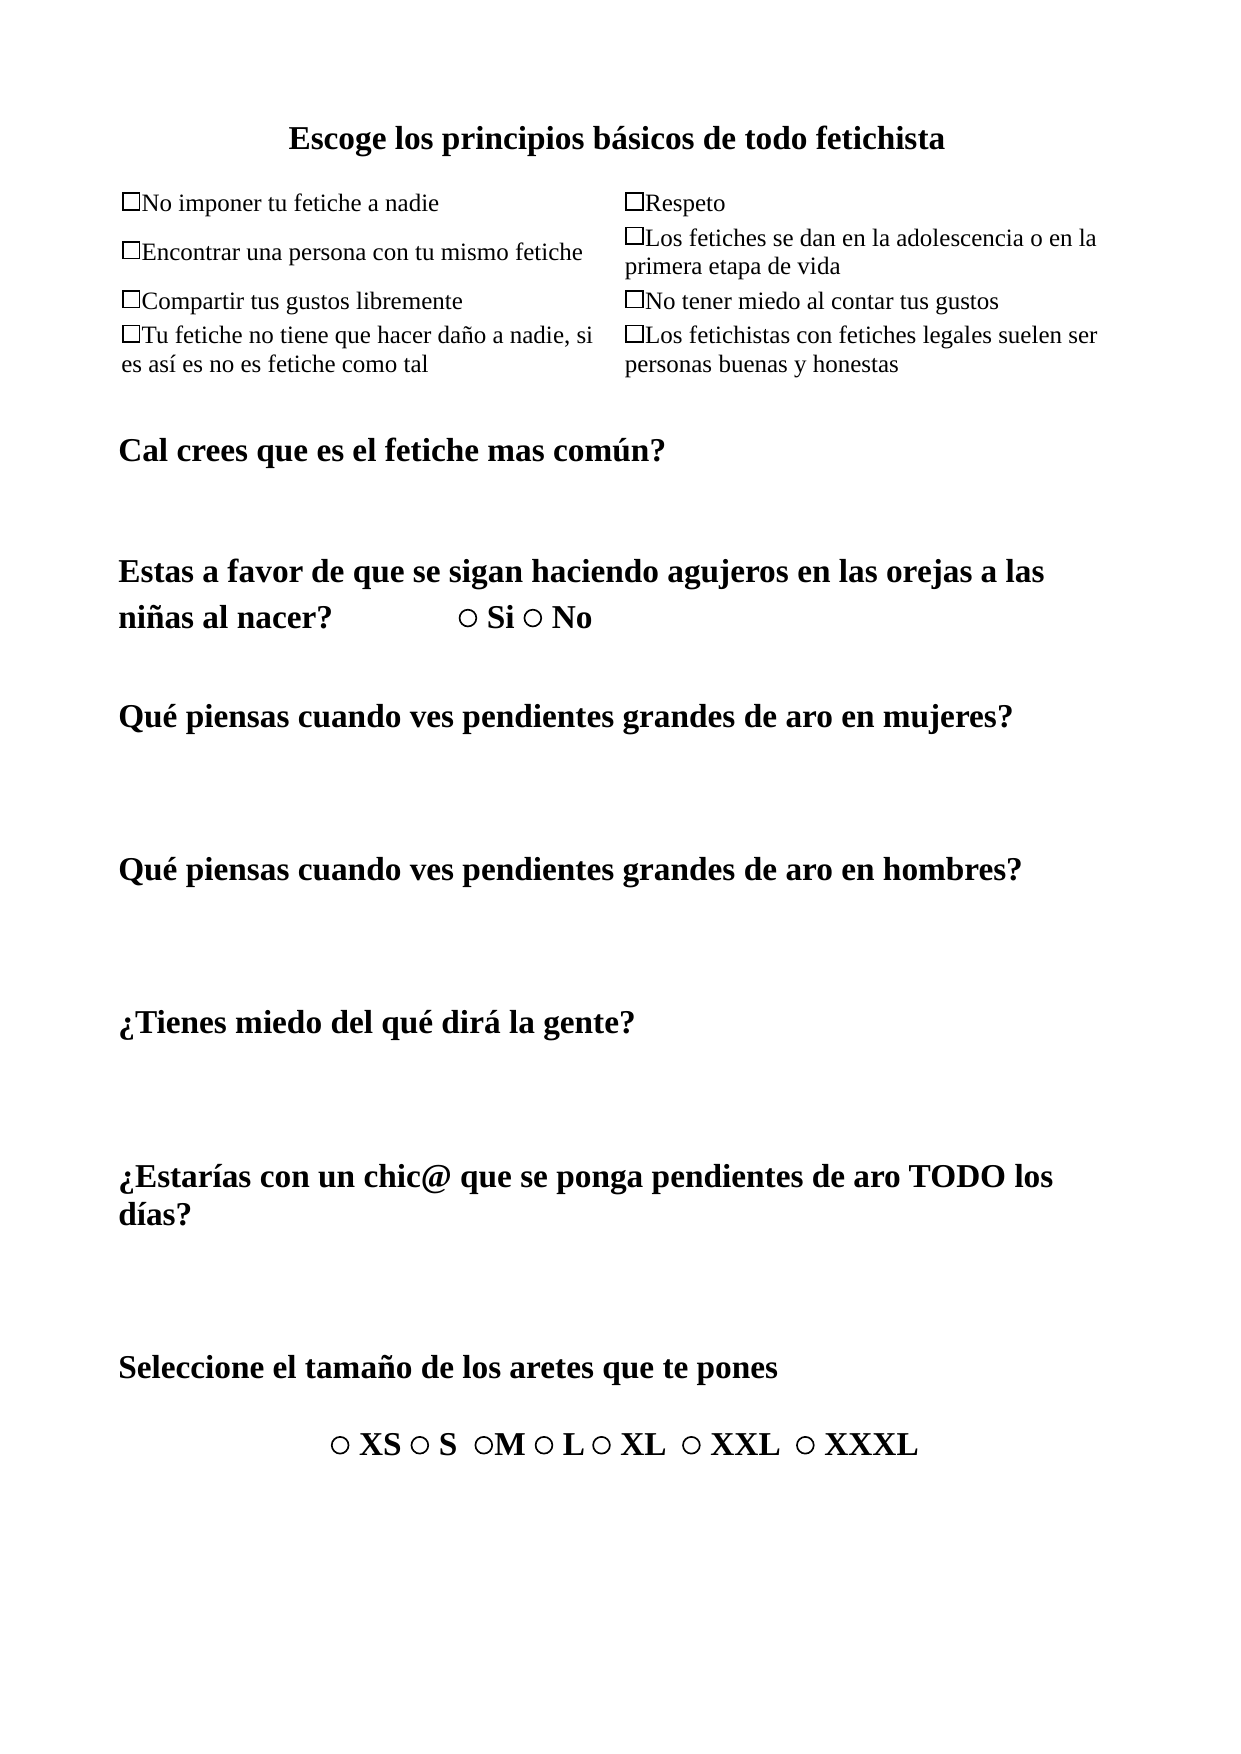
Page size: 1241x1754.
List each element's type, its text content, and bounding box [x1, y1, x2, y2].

text ¿Estarías con un chic@ que se ponga pendientes de aro TODO los días? [118, 1156, 1122, 1233]
table_header Respeto [622, 185, 1122, 220]
text ¿Tienes miedo del qué dirá la gente? [118, 964, 1122, 1041]
text XS S M L XL XXL XXXL [118, 1424, 1122, 1463]
text Estas a favor de que se sigan haciendo agujeros en las orejas a las niñas al nacer? Si No [118, 551, 1122, 635]
table_cell Encontrar una persona con tu mismo fetiche [118, 220, 622, 283]
text Cal crees que es el fetiche mas común? [118, 430, 1122, 468]
table_cell Tu fetiche no tiene que hacer daño a nadie, si es así es no es fetiche como tal [118, 318, 622, 381]
table_cell Compartir tus gustos libremente [118, 283, 622, 318]
table_cell Los fetiches se dan en la adolescencia o en la primera etapa de vida [622, 220, 1122, 283]
table_cell No tener miedo al contar tus gustos [622, 283, 1122, 318]
text Seleccione el tamaño de los aretes que te pones [118, 1309, 1122, 1424]
table_header No imponer tu fetiche a nadie [118, 185, 622, 220]
text Escoge los principios básicos de todo fetichista [118, 118, 1122, 156]
text Qué piensas cuando ves pendientes grandes de aro en hombres? [118, 849, 1122, 888]
table_cell Los fetichistas con fetiches legales suelen ser personas buenas y honestas [622, 318, 1122, 381]
text Qué piensas cuando ves pendientes grandes de aro en mujeres? [118, 696, 1122, 773]
